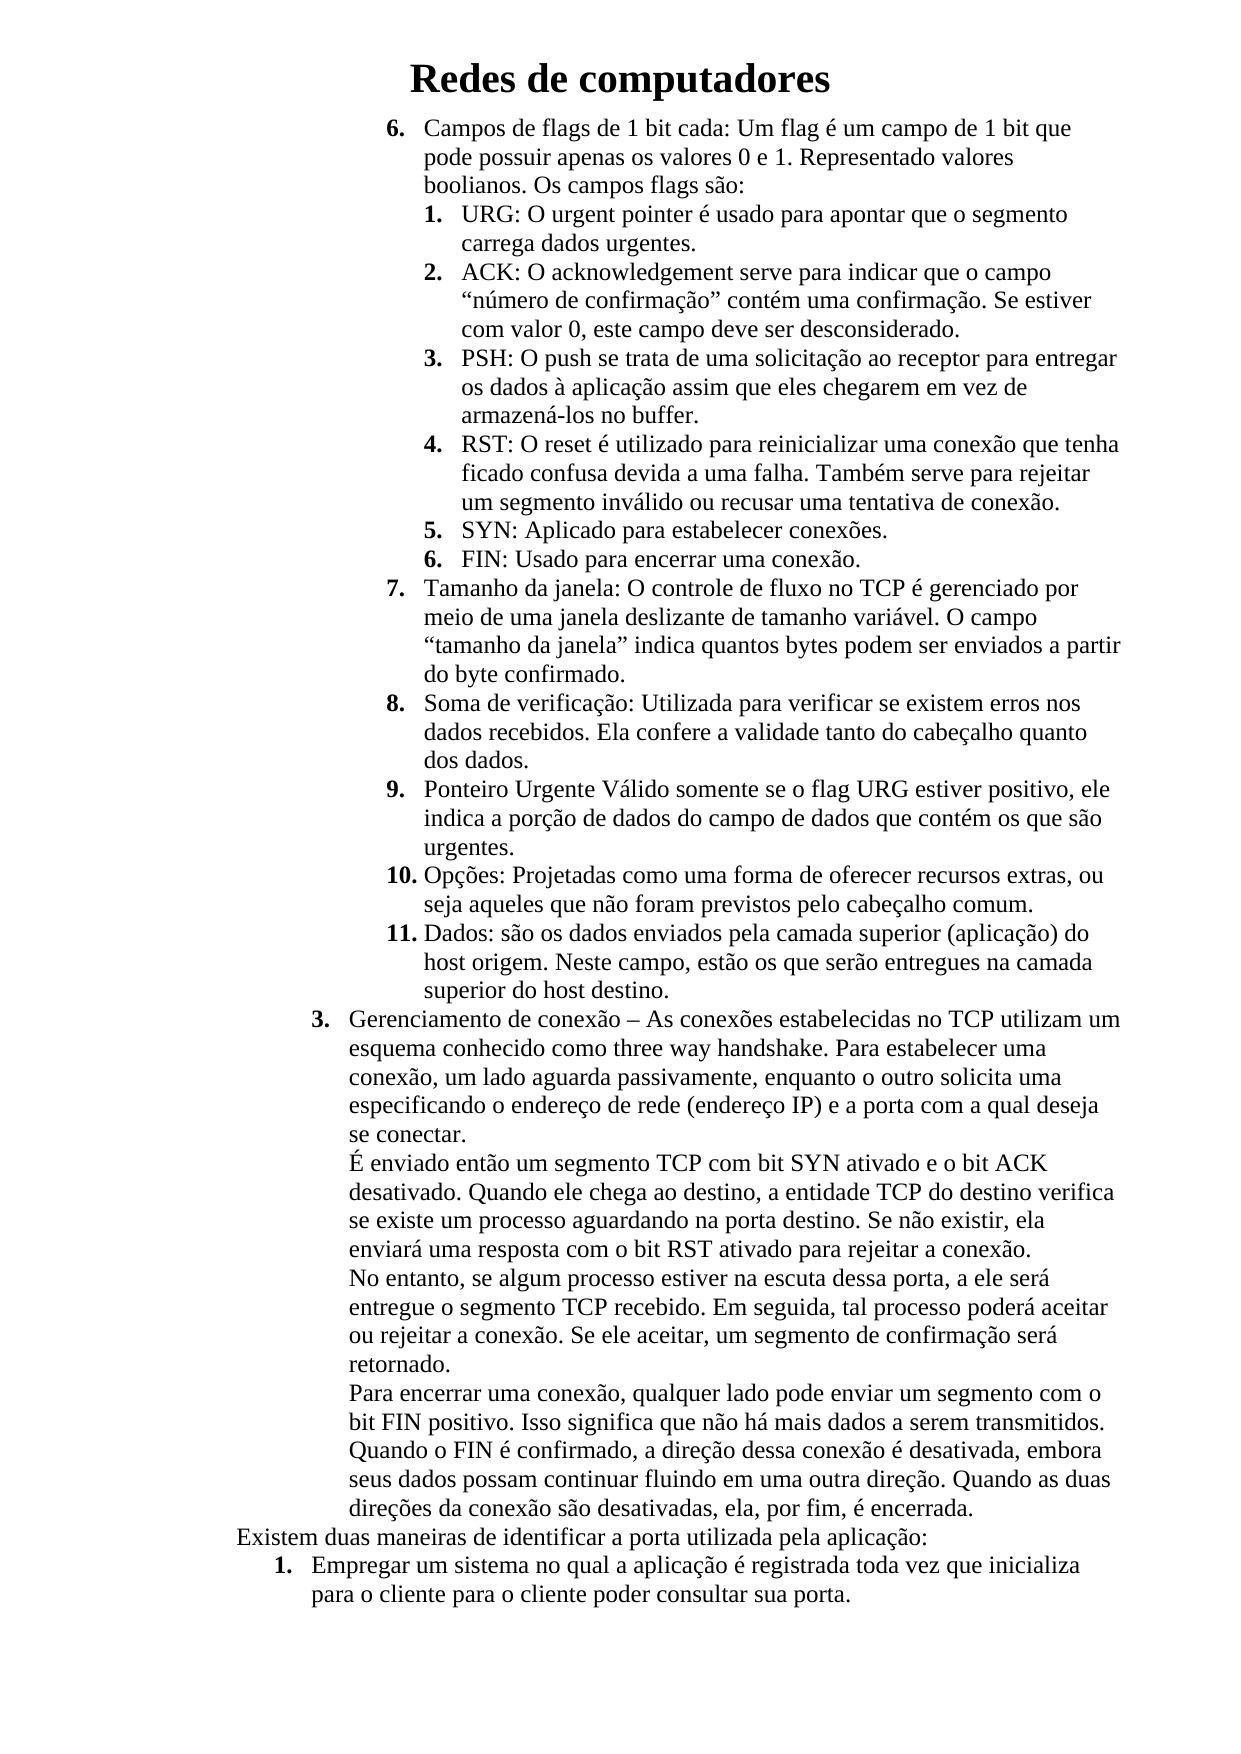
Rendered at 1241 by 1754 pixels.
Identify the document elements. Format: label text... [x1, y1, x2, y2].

list ACK: O acknowledgement serve para indicar que o campo “número de confirmação” contém uma confirmação. Se estiver com valor 0, este campo deve ser desconsiderado. [424, 257, 1122, 343]
list PSH: O push se trata de uma solicitação ao receptor para entregar os dados à aplicação assim que eles chegarem em vez de armazená-los no buffer. [424, 343, 1122, 429]
list Para encerrar uma conexão, qualquer lado pode enviar um segmento com o bit FIN positivo. Isso significa que não há mais dados a serem transmitidos. Quando o FIN é confirmado, a direção dessa conexão é desativada, embora seus dados possam continuar fluindo em uma outra direção. Quando as duas direções da conexão são desativadas, ela, por fim, é encerrada. [311, 1378, 1122, 1522]
list Gerenciamento de conexão – As conexões estabelecidas no TCP utilizam um esquema conhecido como three way handshake. Para estabelecer uma conexão, um lado aguarda passivamente, enquanto o outro solicita uma especificando o endereço de rede (endereço IP) e a porta com a qual deseja se conectar. [311, 1004, 1122, 1148]
list FIN: Usado para encerrar uma conexão. [424, 544, 1122, 573]
list Campos de flags de 1 bit cada: Um flag é um campo de 1 bit que pode possuir apenas os valores 0 e 1. Representado valores boolianos. Os campos flags são: [386, 113, 1122, 199]
text Existem duas maneiras de identificar a porta utilizada pela aplicação: [118, 1522, 1122, 1550]
list Soma de verificação: Utilizada para verificar se existem erros nos dados recebidos. Ela confere a validade tanto do cabeçalho quanto dos dados. [386, 688, 1122, 774]
list Opções: Projetadas como uma forma de oferecer recursos extras, ou seja aqueles que não foram previstos pelo cabeçalho comum. [386, 860, 1122, 918]
list SYN: Aplicado para estabelecer conexões. [424, 515, 1122, 544]
list É enviado então um segmento TCP com bit SYN ativado e o bit ACK desativado. Quando ele chega ao destino, a entidade TCP do destino verifica se existe um processo aguardando na porta destino. Se não existir, ela enviará uma resposta com o bit RST ativado para rejeitar a conexão. [311, 1148, 1122, 1263]
list URG: O urgent pointer é usado para apontar que o segmento carrega dados urgentes. [424, 199, 1122, 257]
list RST: O reset é utilizado para reinicializar uma conexão que tenha ficado confusa devida a uma falha. Também serve para rejeitar um segmento inválido ou recusar uma tentativa de conexão. [424, 429, 1122, 515]
list Tamanho da janela: O controle de fluxo no TCP é gerenciado por meio de uma janela deslizante de tamanho variável. O campo “tamanho da janela” indica quantos bytes podem ser enviados a partir do byte confirmado. [386, 573, 1122, 688]
list Ponteiro Urgente Válido somente se o flag URG estiver positivo, ele indica a porção de dados do campo de dados que contém os que são urgentes. [386, 774, 1122, 860]
list Dados: são os dados enviados pela camada superior (aplicação) do host origem. Neste campo, estão os que serão entregues na camada superior do host destino. [386, 918, 1122, 1004]
list Empregar um sistema no qual a aplicação é registrada toda vez que inicializa para o cliente para o cliente poder consultar sua porta. [274, 1550, 1122, 1608]
list No entanto, se algum processo estiver na escuta dessa porta, a ele será entregue o segmento TCP recebido. Em seguida, tal processo poderá aceitar ou rejeitar a conexão. Se ele aceitar, um segmento de confirmação será retornado. [311, 1263, 1122, 1378]
